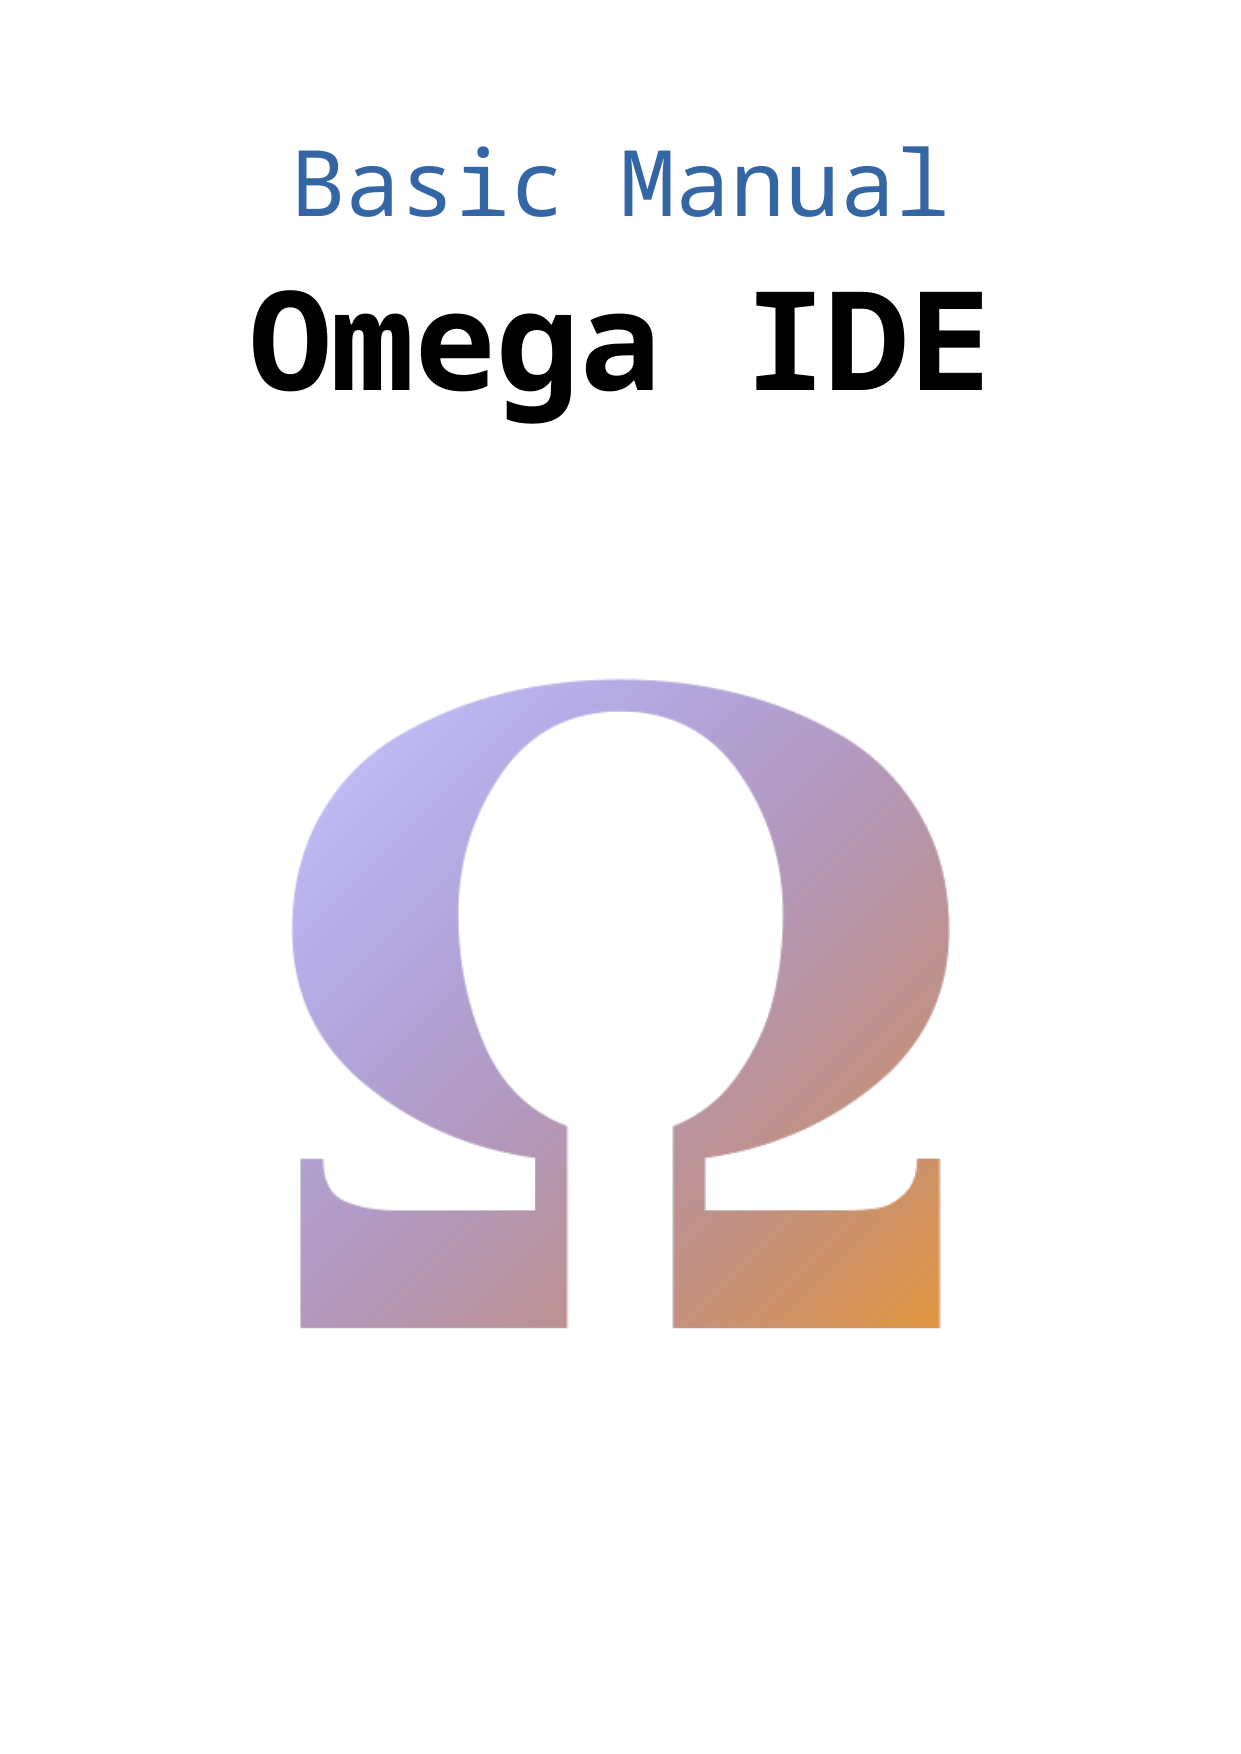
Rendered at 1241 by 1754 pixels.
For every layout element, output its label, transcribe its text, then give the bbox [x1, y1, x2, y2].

picture [229, 615, 1011, 1397]
text Basic Manual [118, 118, 1122, 243]
text Omega IDE [118, 243, 1122, 430]
